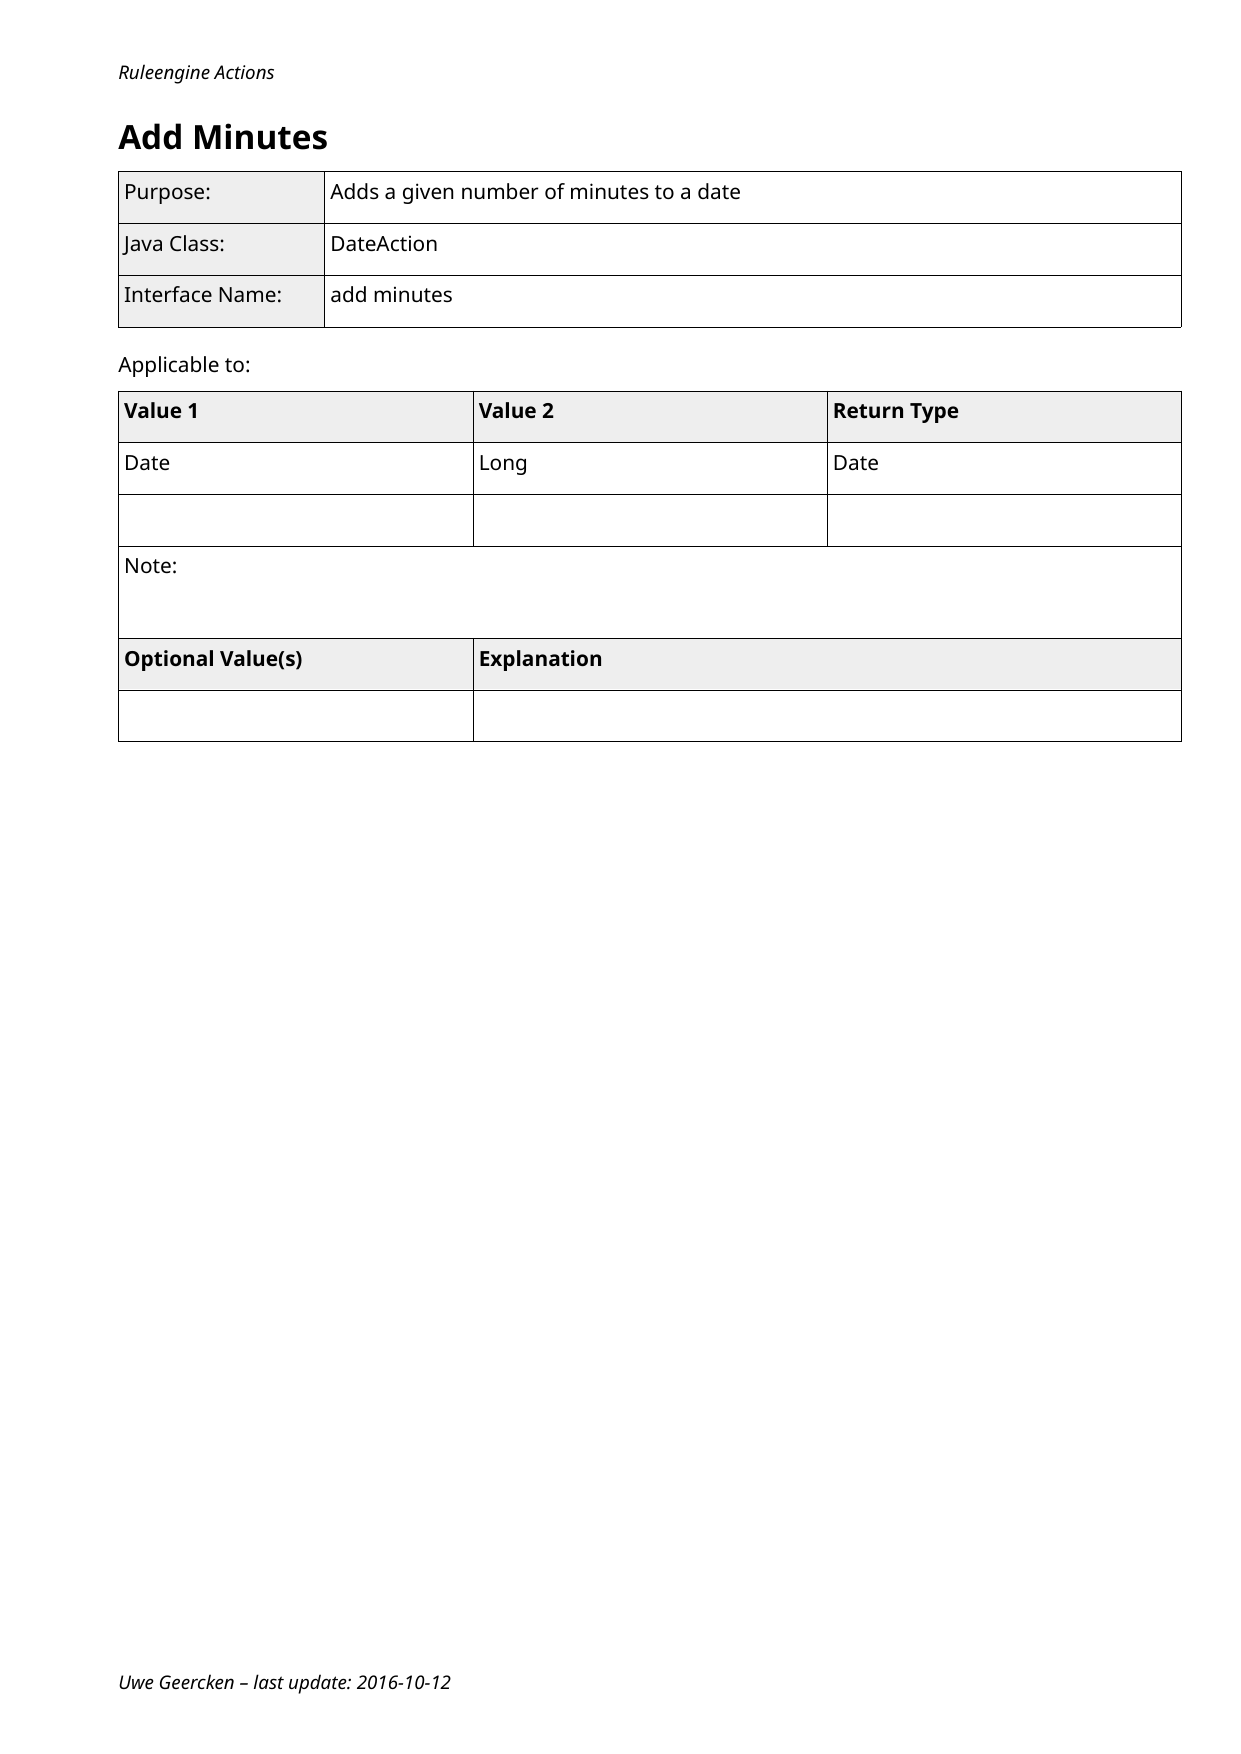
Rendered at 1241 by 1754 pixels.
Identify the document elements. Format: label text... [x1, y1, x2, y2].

table_cell Optional Value(s) [119, 639, 473, 689]
table_header Adds a given number of minutes to a date [325, 172, 1181, 223]
text Applicable to: [118, 350, 1181, 379]
table_header Value 2 [474, 392, 827, 442]
table_header Return Type [828, 392, 1181, 442]
table_cell [474, 495, 827, 546]
table_cell [474, 691, 1181, 741]
table_cell [119, 691, 473, 741]
table_cell Java Class: [119, 224, 324, 275]
table_cell DateAction [325, 224, 1181, 275]
table_cell Explanation [474, 639, 1181, 689]
table_header Purpose: [119, 172, 324, 223]
table_header Value 1 [119, 392, 473, 442]
table_cell Interface Name: [119, 276, 324, 327]
table_cell Note: [119, 547, 1181, 638]
table_cell Date [119, 443, 473, 494]
table_cell [828, 495, 1181, 546]
table_cell Date [828, 443, 1181, 494]
table_cell [119, 495, 473, 546]
text Add Minutes [118, 114, 1181, 159]
table_cell Long [474, 443, 827, 494]
table_cell add minutes [325, 276, 1181, 327]
